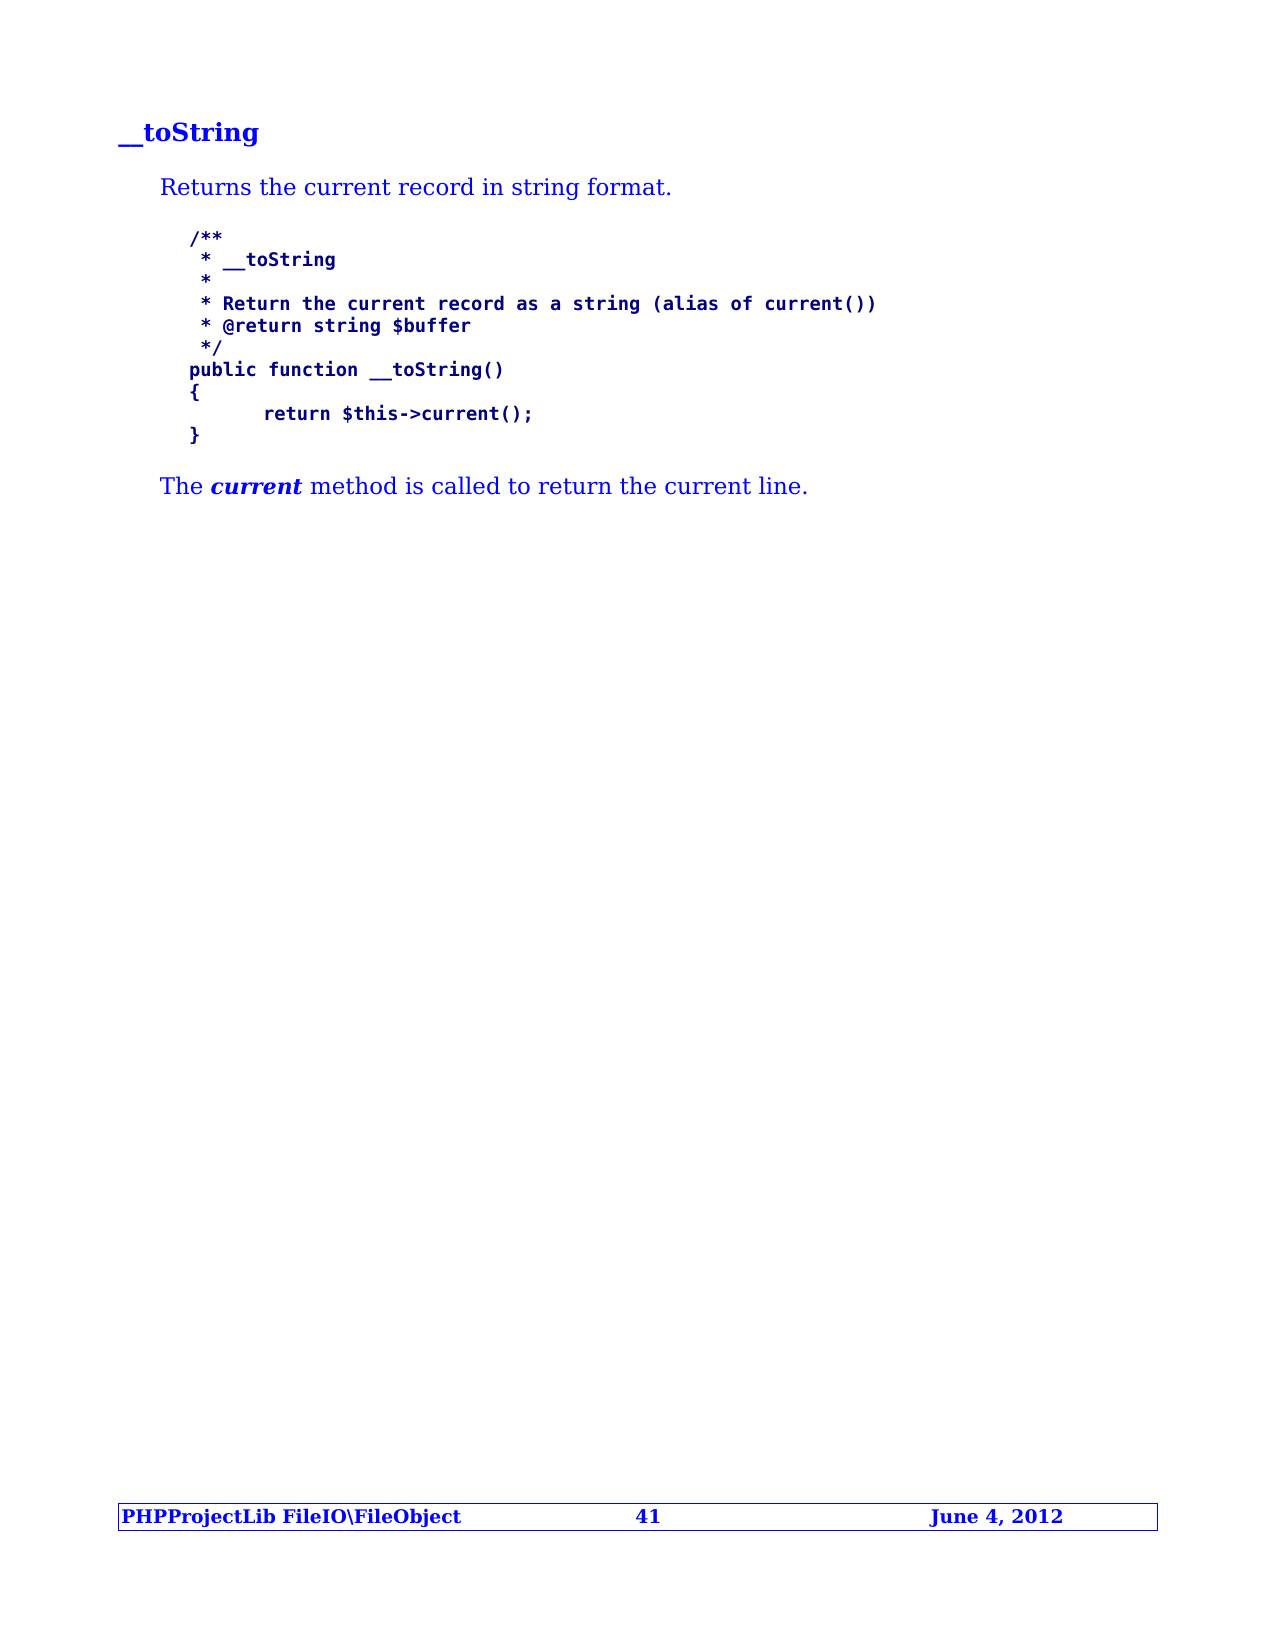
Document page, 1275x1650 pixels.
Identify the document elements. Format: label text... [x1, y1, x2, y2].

list * __toString [189, 249, 1157, 271]
list * Return the current record as a string (alias of current()) [189, 293, 1157, 315]
list } [189, 424, 1157, 446]
text The current method is called to return the current line. [159, 473, 1157, 499]
list return $this->current(); [189, 402, 1157, 424]
text Returns the current record in string format. [159, 174, 1157, 201]
list */ [189, 337, 1157, 359]
list { [189, 381, 1157, 402]
list public function __toString() [189, 359, 1157, 381]
title __toString [118, 118, 1157, 147]
list * [189, 271, 1157, 293]
list /** [189, 227, 1157, 249]
list * @return string $buffer [189, 315, 1157, 337]
